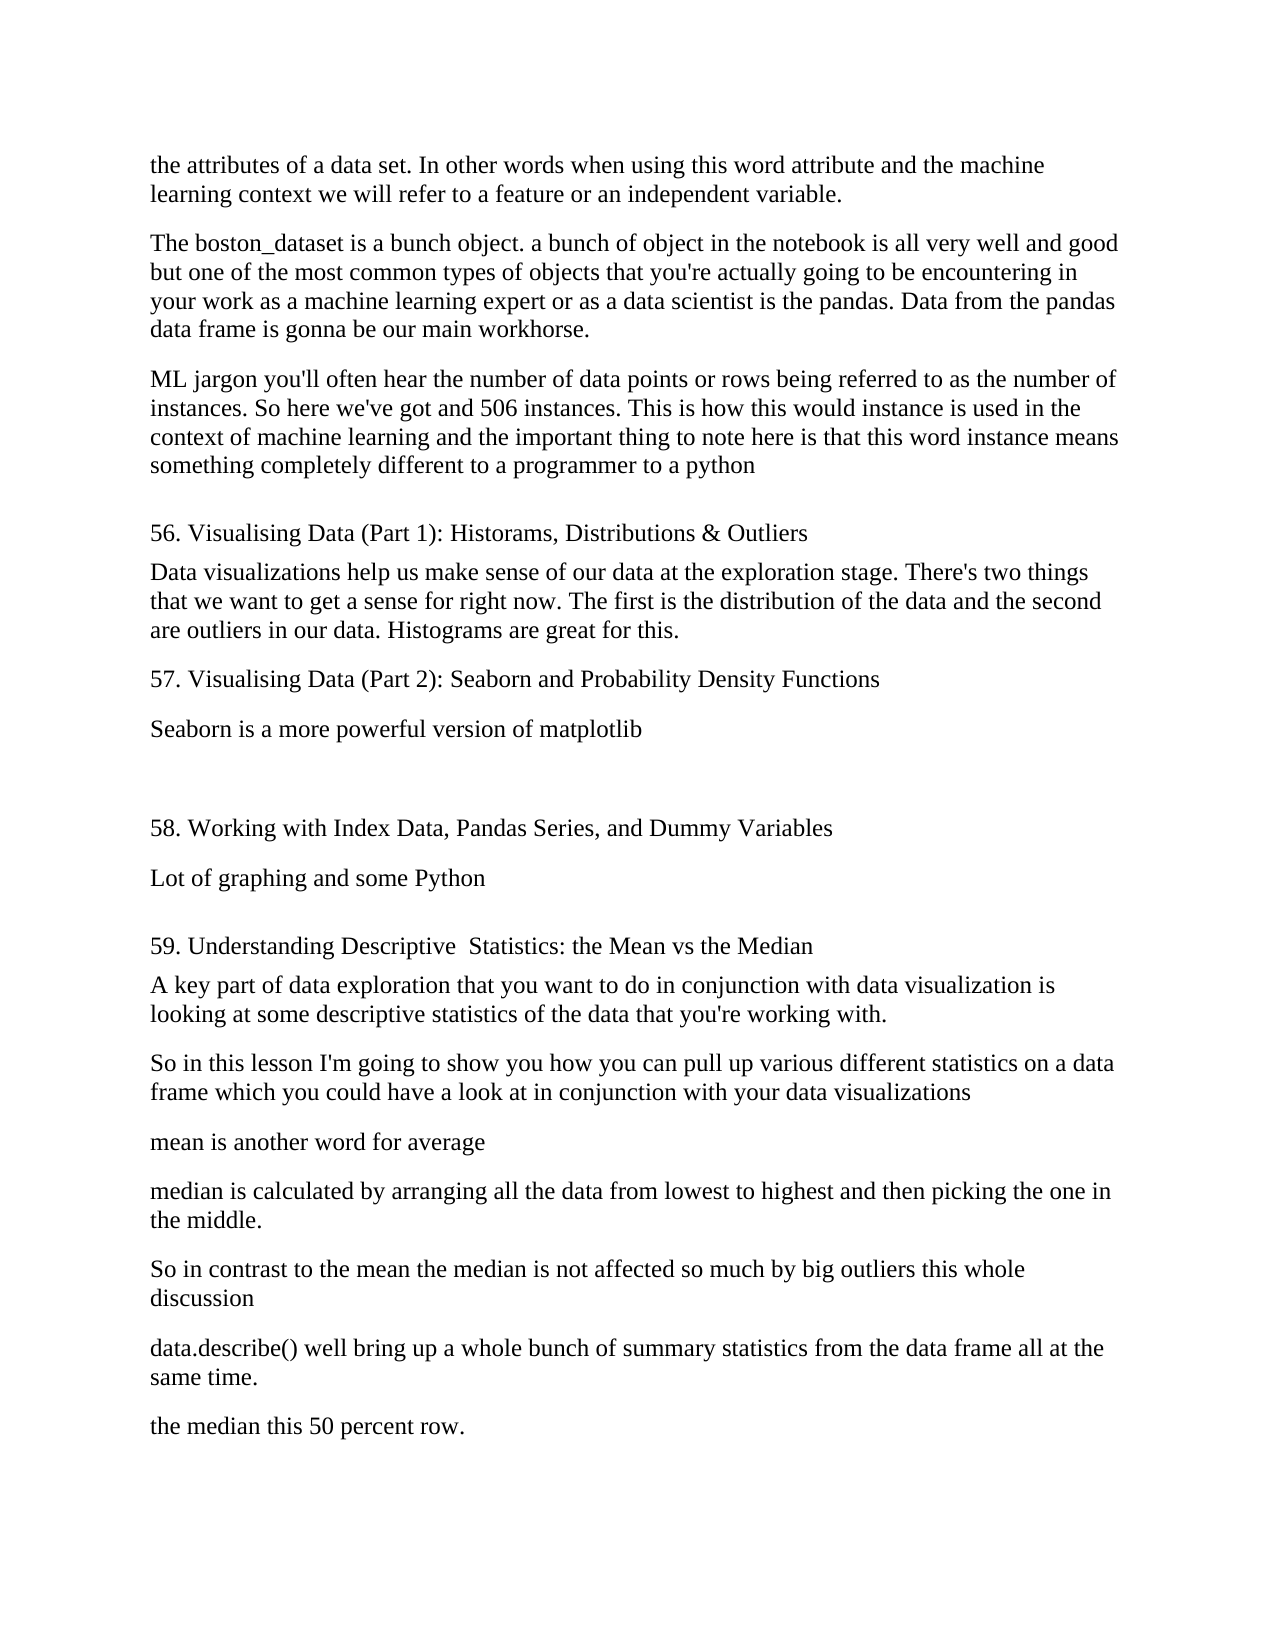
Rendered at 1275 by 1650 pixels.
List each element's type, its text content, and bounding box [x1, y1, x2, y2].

text Data visualizations help us make sense of our data at the exploration stage. There's two things that we want to get a sense for right now. The first is the distribution of the data and the second are outliers in our data. Histograms are great for this. [150, 557, 1125, 644]
text mean is another word for average [150, 1127, 1125, 1155]
text So in contrast to the mean the median is not affected so much by big outliers this whole discussion [150, 1254, 1125, 1312]
text data.describe() well bring up a whole bunch of summary statistics from the data frame all at the same time. [150, 1333, 1125, 1390]
text Seaborn is a more powerful version of matplotlib [150, 714, 1125, 743]
text the median this 50 percent row. [150, 1411, 1125, 1440]
text the attributes of a data set. In other words when using this word attribute and the machine learning context we will refer to a feature or an independent variable. [150, 150, 1125, 207]
text So in this lesson I'm going to show you how you can pull up various different statistics on a data frame which you could have a look at in conjunction with your data visualizations [150, 1048, 1125, 1106]
text A key part of data exploration that you want to do in conjunction with data visualization is looking at some descriptive statistics of the data that you're working with. [150, 970, 1125, 1027]
text 56. Visualising Data (Part 1): Historams, Distributions & Outliers [150, 518, 1125, 547]
text 57. Visualising Data (Part 2): Seaborn and Probability Density Functions [150, 664, 1125, 693]
text median is calculated by arranging all the data from lowest to highest and then picking the one in the middle. [150, 1176, 1125, 1234]
text Lot of graphing and some Python [150, 863, 1125, 892]
text ML jargon you'll often hear the number of data points or rows being referred to as the number of instances. So here we've got and 506 instances. This is how this would instance is used in the context of machine learning and the important thing to note here is that this word instance means something completely different to a programmer to a python [150, 364, 1125, 479]
text The boston_dataset is a bunch object. a bunch of object in the notebook is all very well and good but one of the most common types of objects that you're actually going to be encountering in your work as a machine learning expert or as a data scientist is the pandas. Data from the pandas data frame is gonna be our main workhorse. [150, 228, 1125, 343]
text 58. Working with Index Data, Pandas Series, and Dummy Variables [150, 813, 1125, 842]
text 59. Understanding Descriptive Statistics: the Mean vs the Median [150, 931, 1125, 959]
